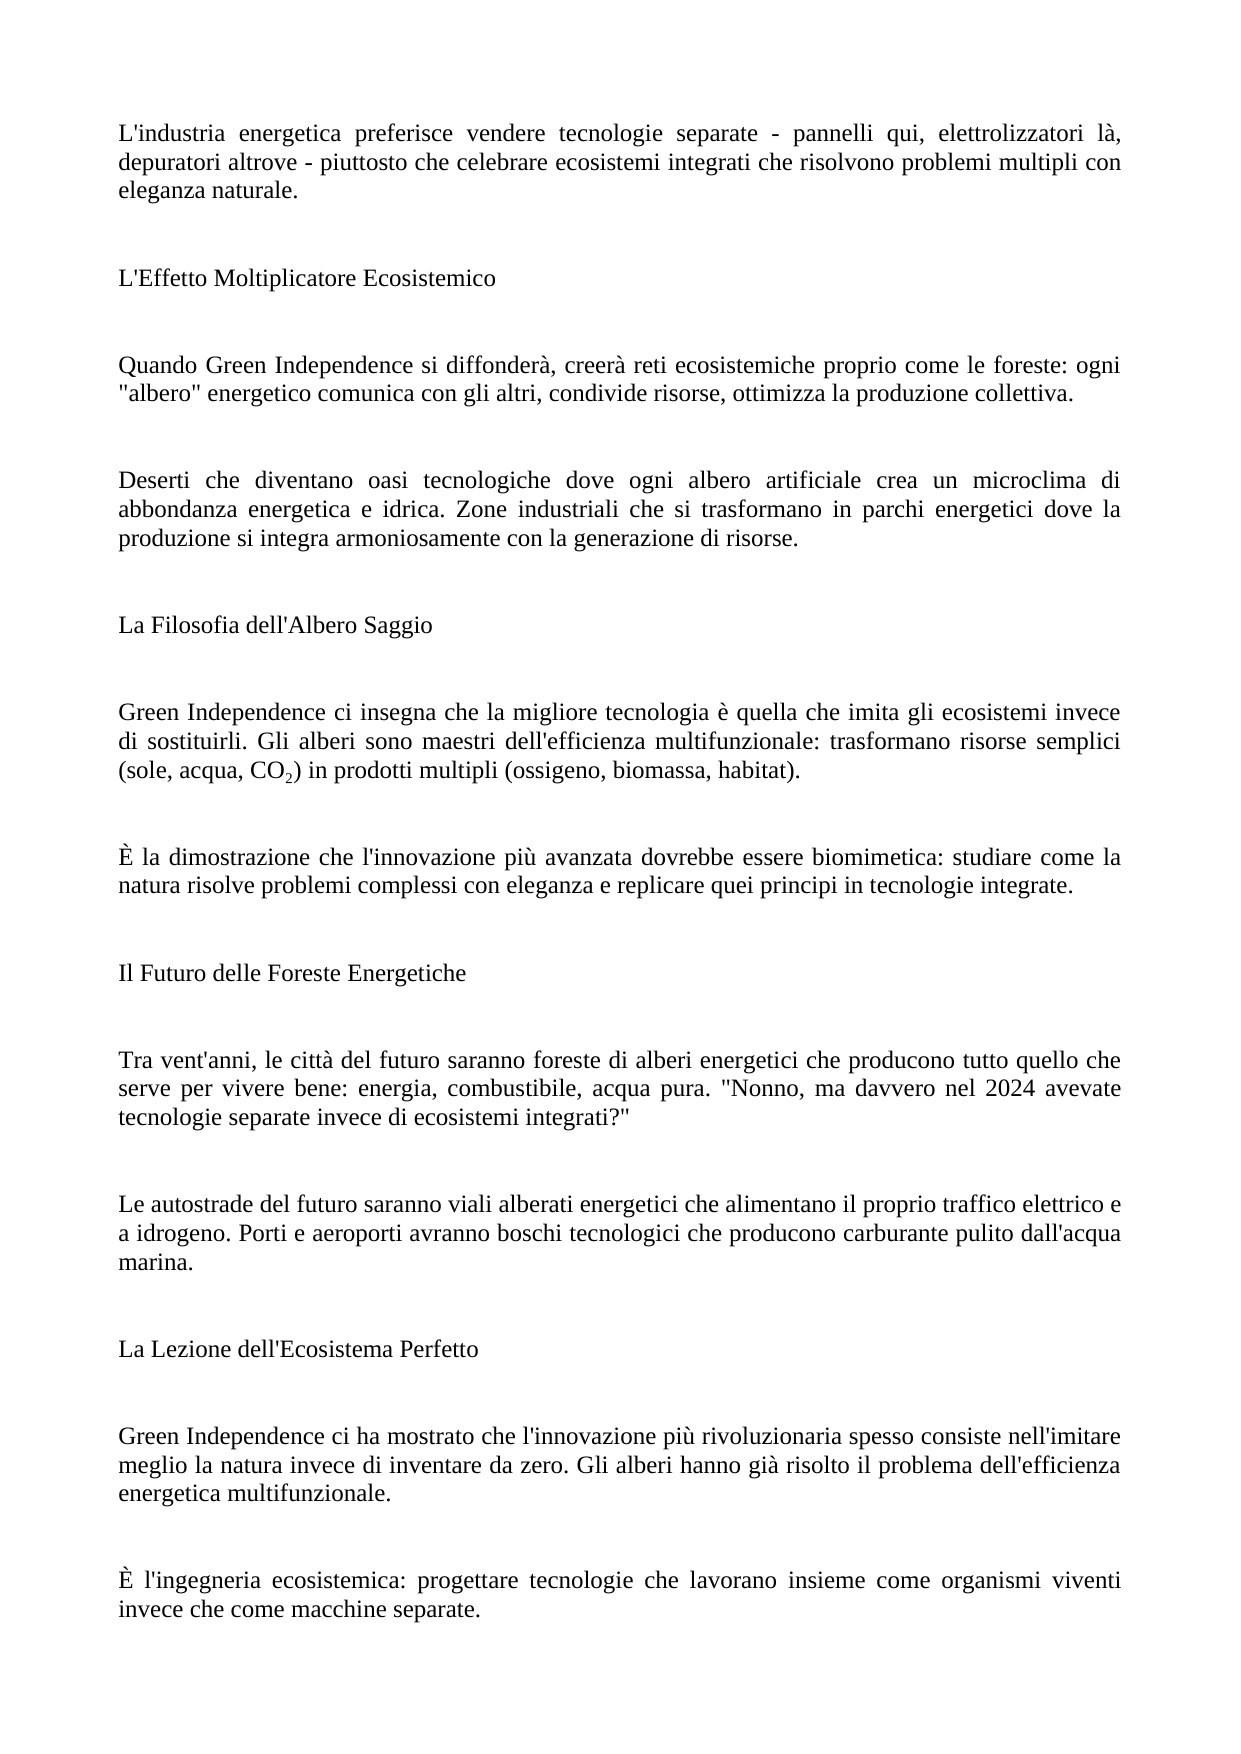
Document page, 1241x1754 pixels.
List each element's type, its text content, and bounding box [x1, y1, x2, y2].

text È l'ingegneria ecosistemica: progettare tecnologie che lavorano insieme come organismi viventi invece che come macchine separate. [118, 1566, 1122, 1623]
text Green Independence ci insegna che la migliore tecnologia è quella che imita gli ecosistemi invece di sostituirli. Gli alberi sono maestri dell'efficienza multifunzionale: trasformano risorse semplici (sole, acqua, CO₂) in prodotti multipli (ossigeno, biomassa, habitat). [118, 697, 1122, 783]
subtitle La Lezione dell'Ecosistema Perfetto [118, 1334, 1122, 1363]
text Tra vent'anni, le città del futuro saranno foreste di alberi energetici che producono tutto quello che serve per vivere bene: energia, combustibile, acqua pura. "Nonno, ma davvero nel 2024 avevate tecnologie separate invece di ecosistemi integrati?" [118, 1045, 1122, 1131]
subtitle Il Futuro delle Foreste Energetiche [118, 958, 1122, 986]
subtitle L'Effetto Moltiplicatore Ecosistemico [118, 263, 1122, 291]
text Le autostrade del futuro saranno viali alberati energetici che alimentano il proprio traffico elettrico e a idrogeno. Porti e aeroporti avranno boschi tecnologici che producono carburante pulito dall'acqua marina. [118, 1189, 1122, 1276]
text L'industria energetica preferisce vendere tecnologie separate - pannelli qui, elettrolizzatori là, depuratori altrove - piuttosto che celebrare ecosistemi integrati che risolvono problemi multipli con eleganza naturale. [118, 118, 1122, 204]
text Quando Green Independence si diffonderà, creerà reti ecosistemiche proprio come le foreste: ogni "albero" energetico comunica con gli altri, condivide risorse, ottimizza la produzione collettiva. [118, 350, 1122, 407]
text È la dimostrazione che l'innovazione più avanzata dovrebbe essere biomimetica: studiare come la natura risolve problemi complessi con eleganza e replicare quei principi in tecnologie integrate. [118, 842, 1122, 899]
text Green Independence ci ha mostrato che l'innovazione più rivoluzionaria spesso consiste nell'imitare meglio la natura invece di inventare da zero. Gli alberi hanno già risolto il problema dell'efficienza energetica multifunzionale. [118, 1421, 1122, 1507]
text Deserti che diventano oasi tecnologiche dove ogni albero artificiale crea un microclima di abbondanza energetica e idrica. Zone industriali che si trasformano in parchi energetici dove la produzione si integra armoniosamente con la generazione di risorse. [118, 466, 1122, 552]
subtitle La Filosofia dell'Albero Saggio [118, 610, 1122, 639]
